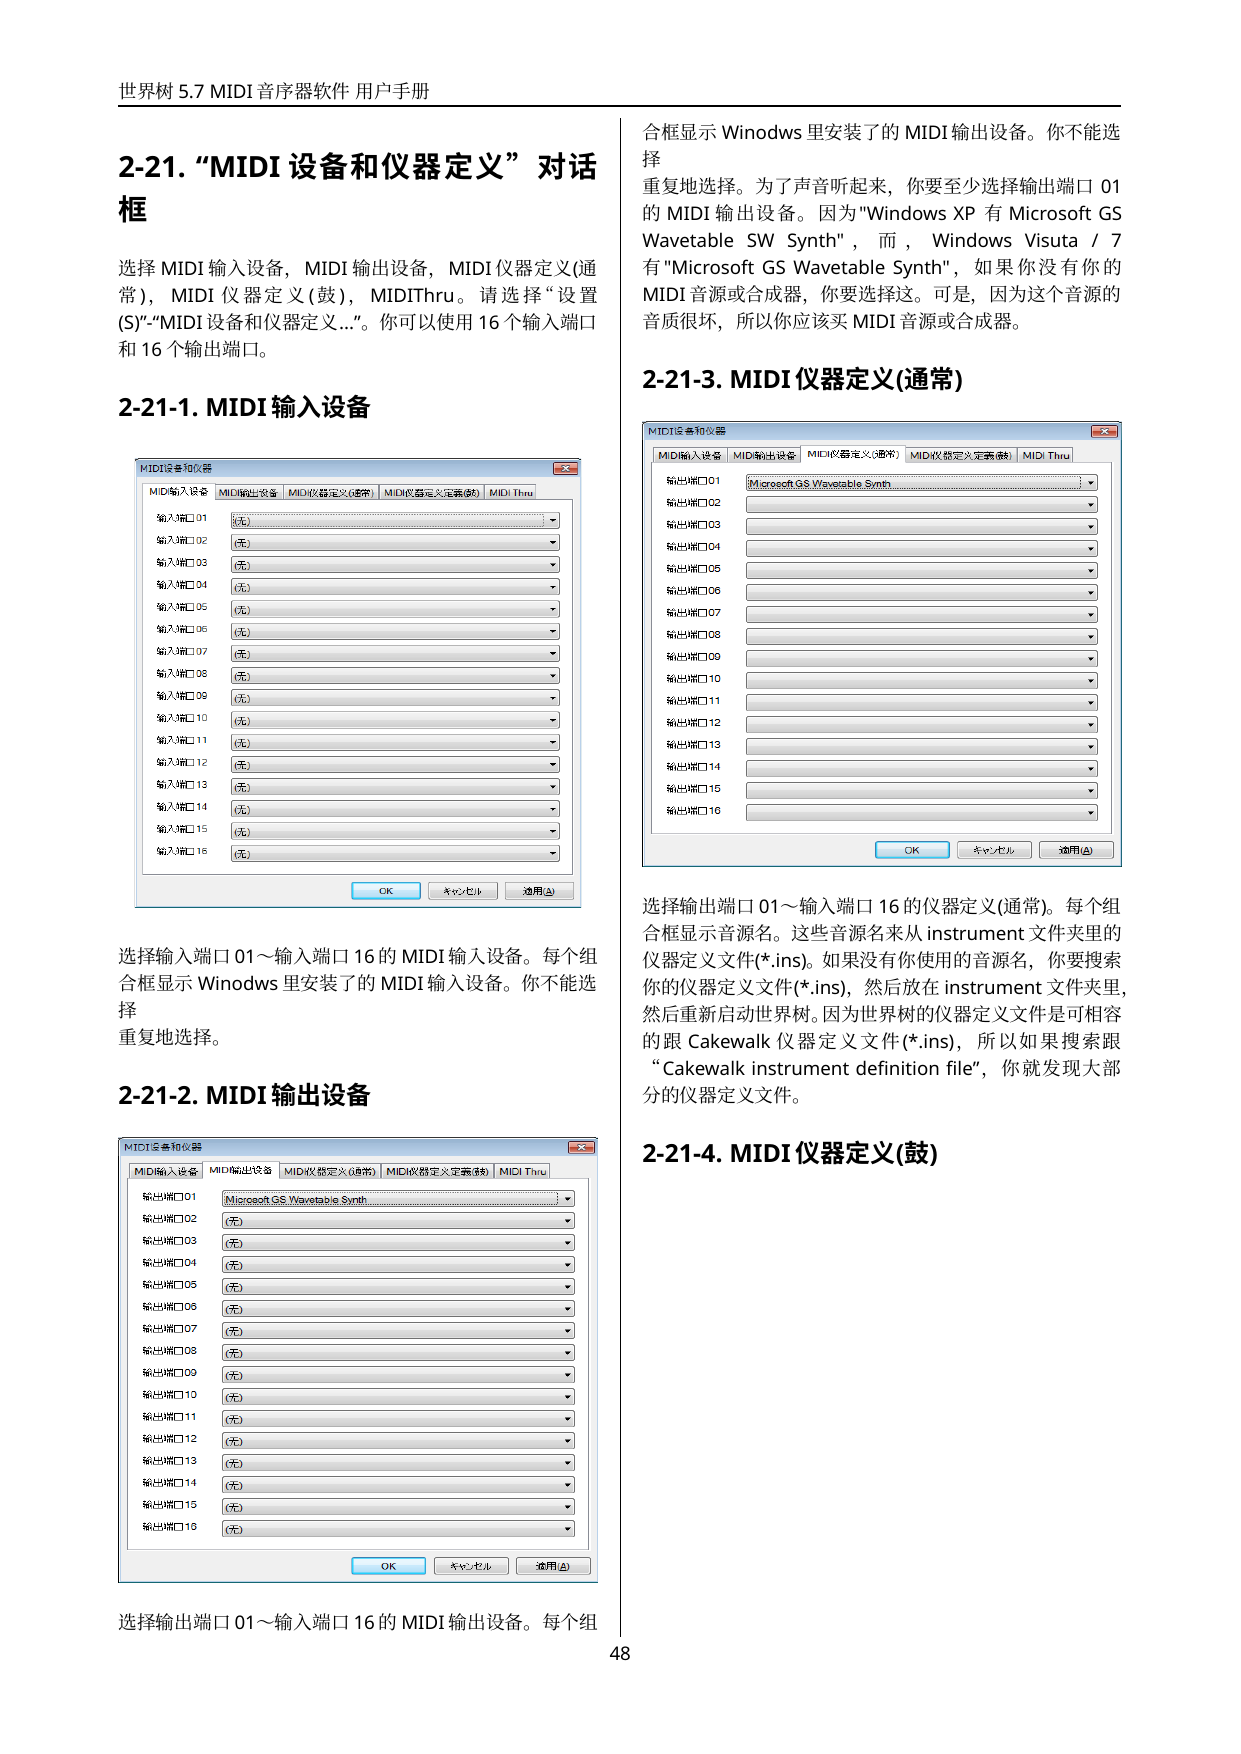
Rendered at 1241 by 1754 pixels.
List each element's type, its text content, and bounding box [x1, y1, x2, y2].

text 重复地选择。 [118, 1023, 598, 1050]
text 选择输出端口01～输入端口16的仪器定义(通常)。每个组合框显示音源名。这些音源名来从instrument文件夹里的仪器定义文件(*.ins)。如果没有你使用的音源名，你要搜索你的仪器定义文件(*.ins)，然后放在instrument文件夹里，然后重新启动世界树。因为世界树的仪器定义文件是可相容的跟Cakewalk仪器定义文件(*.ins)，所以如果搜索跟“Cakewalk instrument definition file”，你就发现大部分的仪器定义文件。 [642, 892, 1122, 1108]
text 选择输出端口01～输入端口16的MIDI输出设备。每个组 [118, 1608, 598, 1635]
text 选择MIDI输入设备，MIDI输出设备，MIDI仪器定义(通常)，MIDI仪器定义(鼓)，MIDIThru。请选择“设置(S)”-“MIDI设备和仪器定义...”。你可以使用16个输入端口和16个输出端口。 [118, 254, 598, 362]
subtitle 2-21-2. MIDI输出设备 [118, 1075, 598, 1112]
subtitle 2-21-1. MIDI输入设备 [118, 387, 598, 423]
text 重复地选择。为了声音听起来，你要至少选择输出端口01的MIDI输出设备。因为"Windows XP 有Microsoft GS Wavetable SW Synth"，而，Windows Visuta / 7 有"Microsoft GS Wavetable Synth"，如果你没有你的MIDI音源或合成器，你要选择这。可是，因为这个音源的音质很坏，所以你应该买MIDI音源或合成器。 [642, 172, 1122, 334]
subtitle 2-21-4. MIDI仪器定义(鼓) [642, 1133, 1122, 1169]
text 选择输入端口01～输入端口16的MIDI输入设备。每个组合框显示Winodws里安装了的MIDI输入设备。你不能选择 [118, 942, 598, 1023]
picture [642, 421, 1122, 867]
text 合框显示Winodws里安装了的MIDI输出设备。你不能选择 [642, 118, 1122, 172]
picture [134, 458, 582, 908]
picture [118, 1137, 598, 1583]
subtitle 2-21. “MIDI设备和仪器定义”对话框 [118, 144, 598, 228]
subtitle 2-21-3. MIDI仪器定义(通常) [642, 359, 1122, 396]
